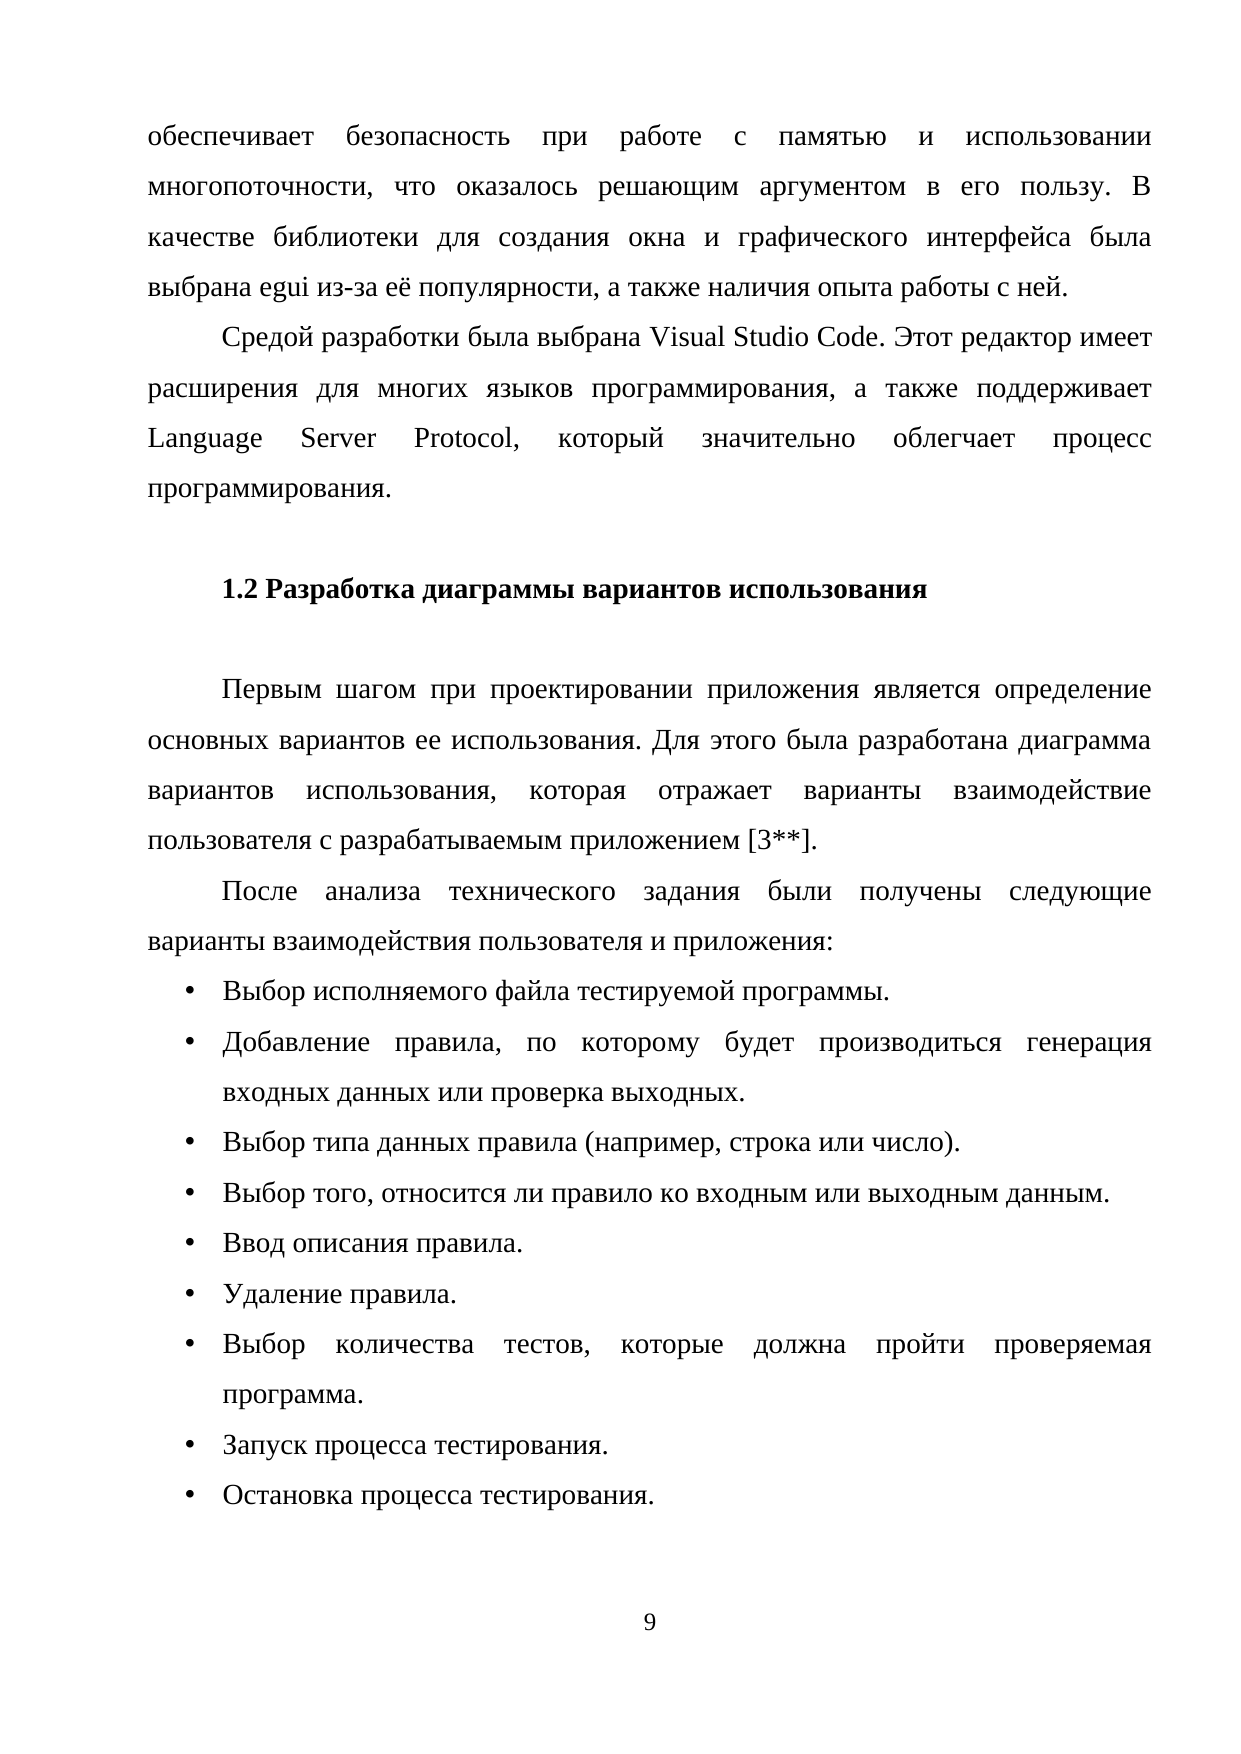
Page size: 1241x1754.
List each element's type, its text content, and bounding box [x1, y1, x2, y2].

text 1.2 Разработка диаграммы вариантов использования [147, 571, 1152, 604]
text обеспечивает безопасность при работе с памятью и использовании многопоточности, что оказалось решающим аргументом в его пользу. В качестве библиотеки для создания окна и графического интерфейса была выбрана egui из-за её популярности, а также наличия опыта работы с ней. [147, 118, 1152, 303]
list Добавление правила, по которому будет производиться генерация входных данных или проверка выходных. [185, 1024, 1152, 1108]
text Первым шагом при проектировании приложения является определение основных вариантов ее использования. Для этого была разработана диаграмма вариантов использования, которая отражает варианты взаимодействие пользователя с разрабатываемым приложением [3**]. [147, 672, 1152, 856]
list Запуск процесса тестирования. [185, 1427, 1152, 1461]
list Выбор исполняемого файла тестируемой программы. [185, 973, 1152, 1007]
list Выбор типа данных правила (например, строка или число). [185, 1124, 1152, 1158]
list Удаление правила. [185, 1276, 1152, 1309]
list Ввод описания правила. [185, 1225, 1152, 1259]
list Остановка процесса тестирования. [185, 1477, 1152, 1511]
text После анализа технического задания были получены следующие варианты взаимодействия пользователя и приложения: [147, 873, 1152, 957]
list Выбор того, относится ли правило ко входным или выходным данным. [185, 1175, 1152, 1209]
list Выбор количества тестов, которые должна пройти проверяемая программа. [185, 1326, 1152, 1410]
text Средой разработки была выбрана Visual Studio Code. Этот редактор имеет расширения для многих языков программирования, а также поддерживает Language Server Protocol, который значительно облегчает процесс программирования. [147, 319, 1152, 504]
